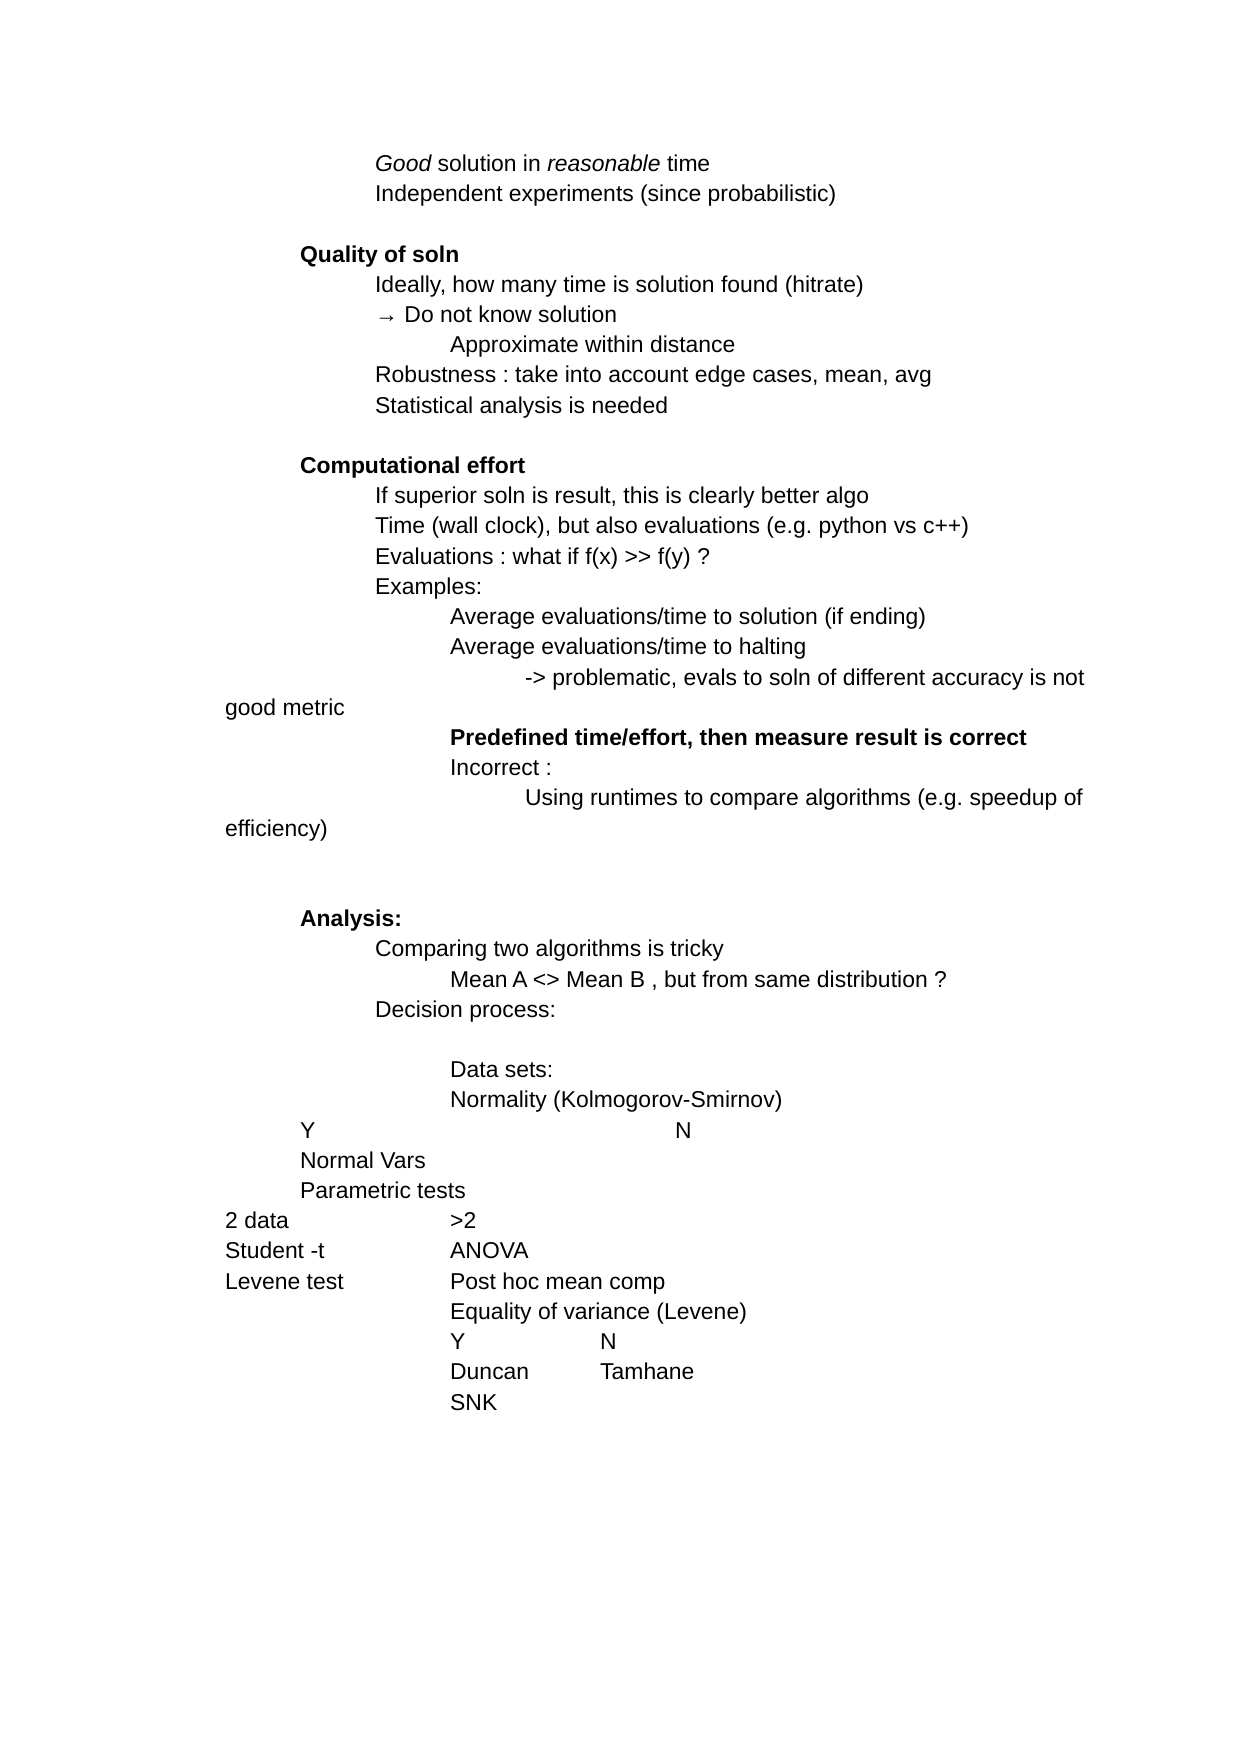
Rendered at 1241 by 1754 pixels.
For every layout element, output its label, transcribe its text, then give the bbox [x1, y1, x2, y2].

text Average evaluations/time to solution (if ending) [225, 603, 1090, 629]
text SNK [375, 1388, 1090, 1415]
text Robustness : take into account edge cases, mean, avg [225, 361, 1090, 388]
text Approximate within distance [225, 331, 1090, 358]
text 2 data >2 [225, 1207, 1090, 1234]
text Normal Vars [225, 1147, 1090, 1173]
text Normality (Kolmogorov-Smirnov) [225, 1086, 1090, 1113]
text Comparing two algorithms is tricky [225, 935, 1090, 962]
text Student -t ANOVA [225, 1237, 1090, 1264]
text Levene test Post hoc mean comp [225, 1268, 1090, 1294]
text -> problematic, evals to soln of different accuracy is not good metric [225, 663, 1090, 720]
text Data sets: [225, 1056, 1090, 1083]
text Ideally, how many time is solution found (hitrate) [225, 271, 1090, 297]
text Duncan Tamhane [225, 1358, 1090, 1385]
text Time (wall clock), but also evaluations (e.g. python vs c++) [225, 512, 1090, 539]
text Predefined time/effort, then measure result is correct [225, 724, 1090, 750]
text Incorrect : [225, 754, 1090, 781]
text Y N [225, 1117, 1090, 1143]
text Mean A <> Mean B , but from same distribution ? [225, 966, 1090, 992]
text Quality of soln [225, 241, 1090, 267]
text Computational effort [225, 452, 1090, 478]
text Decision process: [225, 996, 1090, 1022]
text Independent experiments (since probabilistic) [225, 180, 1090, 207]
text → Do not know solution [225, 301, 1090, 327]
text Statistical analysis is needed [225, 392, 1090, 418]
text Parametric tests [225, 1177, 1090, 1203]
text Evaluations : what if f(x) >> f(y) ? [225, 543, 1090, 569]
text Good solution in reasonable time [225, 150, 1090, 176]
text Examples: [225, 573, 1090, 599]
text If superior soln is result, this is clearly better algo [225, 482, 1090, 509]
text Analysis: [225, 905, 1090, 932]
text Average evaluations/time to halting [225, 633, 1090, 660]
text Using runtimes to compare algorithms (e.g. speedup of efficiency) [225, 784, 1090, 841]
text Y N [225, 1328, 1090, 1354]
text Equality of variance (Levene) [225, 1298, 1090, 1324]
